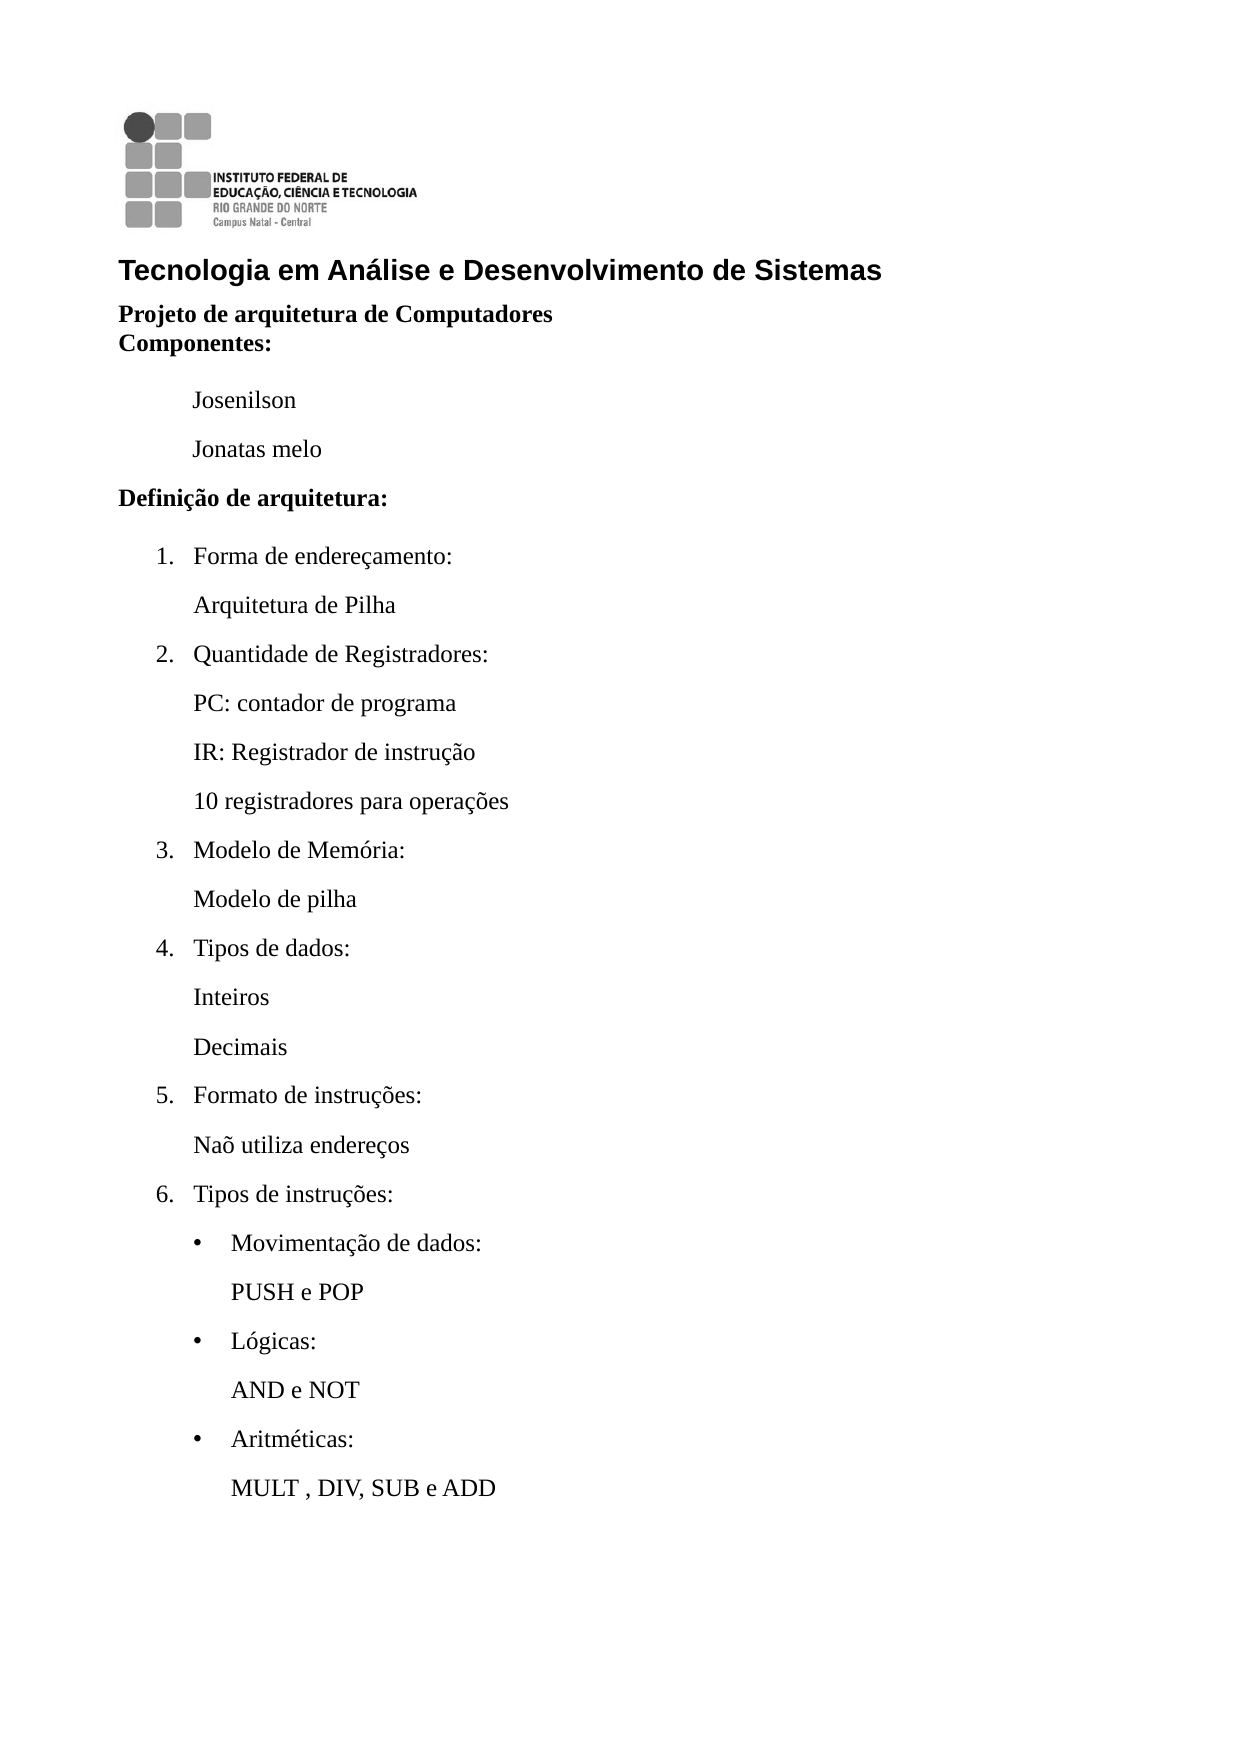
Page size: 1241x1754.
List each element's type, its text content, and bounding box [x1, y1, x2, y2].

list MULT , DIV, SUB e ADD [193, 1473, 1122, 1502]
list Tipos de dados: [156, 933, 1122, 962]
list PC: contador de programa [156, 688, 1122, 717]
text Componentes: [118, 328, 1122, 357]
list Modelo de Memória: [156, 835, 1122, 864]
list IR: Registrador de instrução [156, 737, 1122, 766]
list Aritméticas: [193, 1424, 1122, 1453]
picture [113, 101, 427, 239]
list PUSH e POP [193, 1277, 1122, 1306]
list AND e NOT [193, 1375, 1122, 1404]
list Inteiros [156, 982, 1122, 1011]
text Jonatas melo [118, 434, 1122, 463]
text Josenilson [118, 385, 1122, 414]
list Decimais [156, 1032, 1122, 1060]
list Tipos de instruções: [156, 1179, 1122, 1207]
list 10 registradores para operações [156, 786, 1122, 815]
text Projeto de arquitetura de Computadores [118, 299, 1122, 328]
list Arquitetura de Pilha [156, 590, 1122, 619]
text Definição de arquitetura: [118, 483, 1122, 512]
list Forma de endereçamento: [156, 541, 1122, 570]
list Lógicas: [193, 1326, 1122, 1355]
list Modelo de pilha [156, 884, 1122, 913]
list Movimentação de dados: [193, 1228, 1122, 1257]
list Naõ utiliza endereços [156, 1130, 1122, 1158]
subtitle Tecnologia em Análise e Desenvolvimento de Sistemas [118, 253, 1122, 287]
list Quantidade de Registradores: [156, 639, 1122, 668]
list Formato de instruções: [156, 1081, 1122, 1109]
